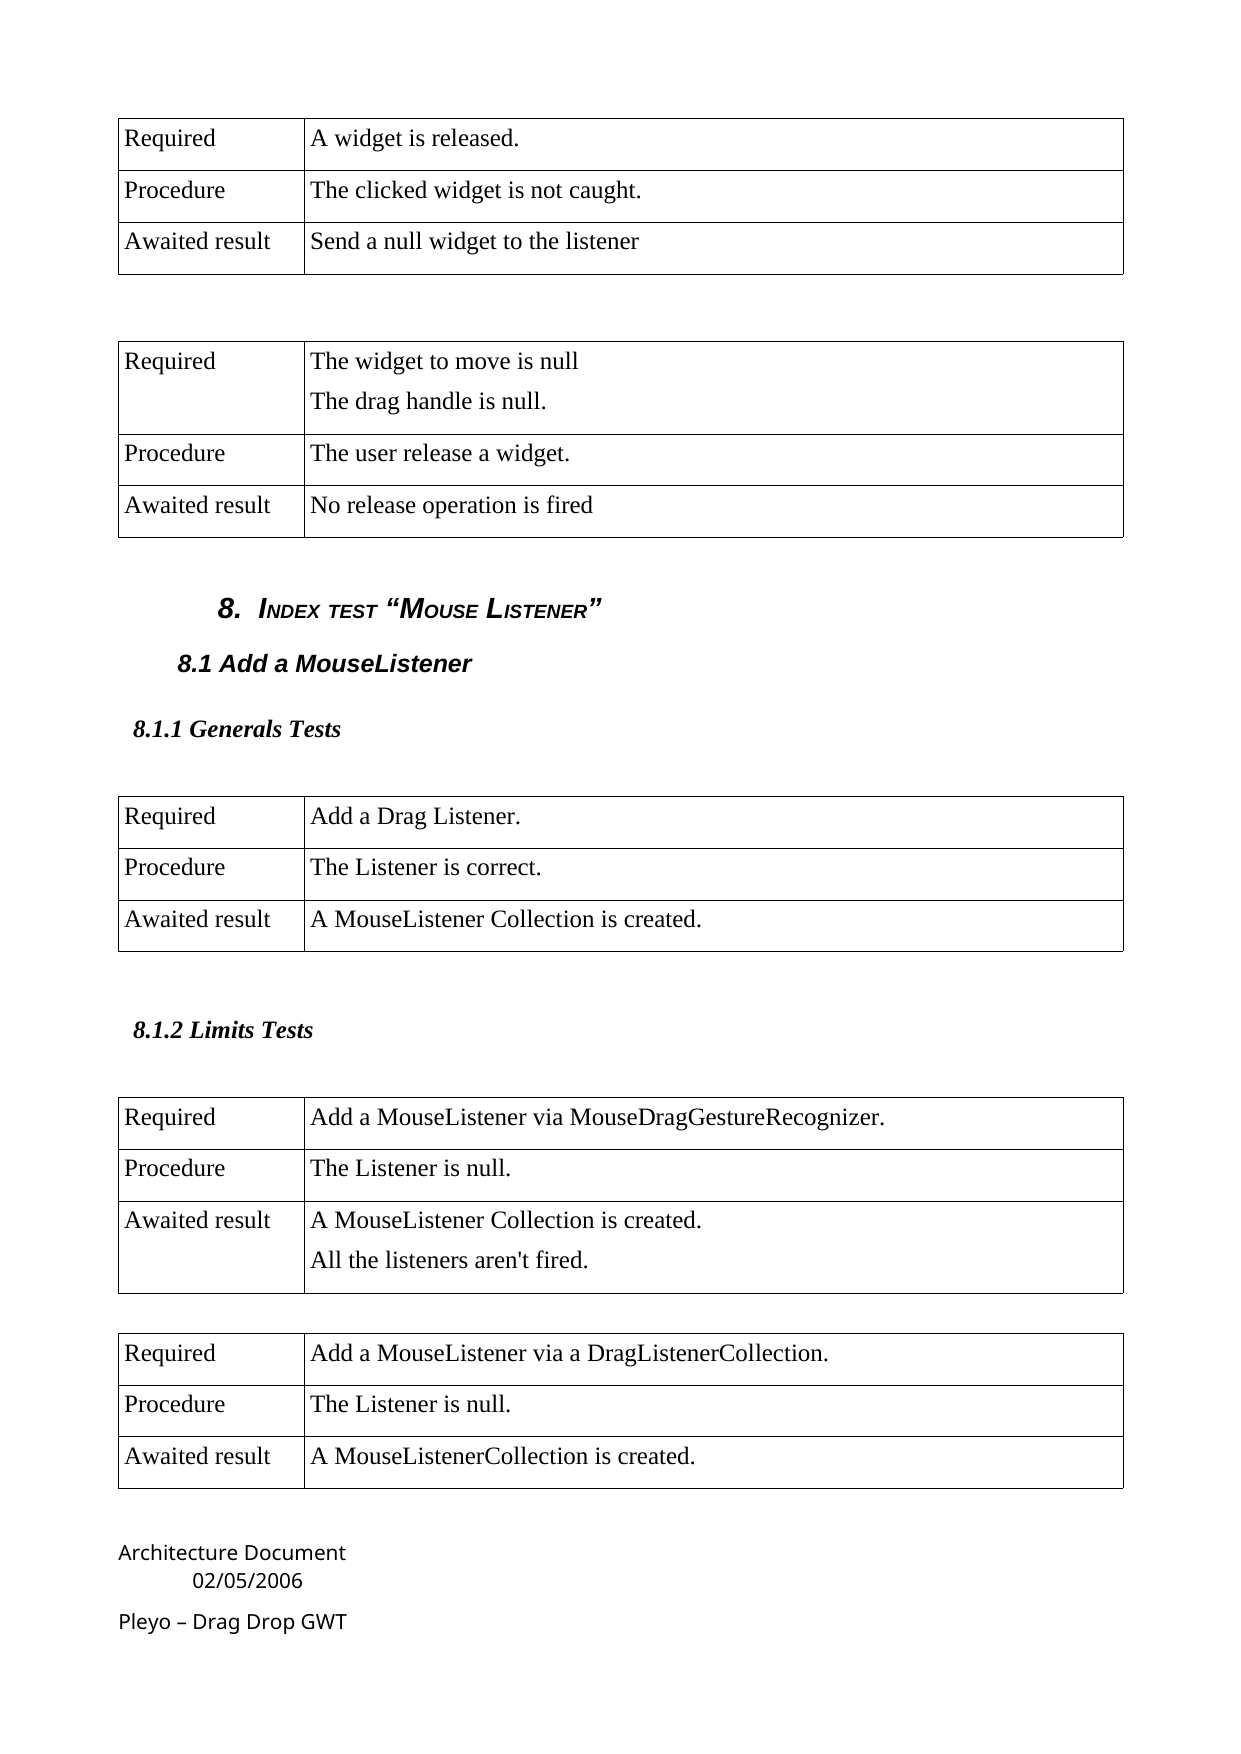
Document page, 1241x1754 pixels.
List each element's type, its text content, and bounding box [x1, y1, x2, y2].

table_header The widget to move is null The drag handle is null. [305, 342, 1123, 433]
table_cell The Listener is null. [305, 1386, 1123, 1436]
subtitle 8.1.1 Generals Tests [133, 716, 1122, 743]
text 8. Index test “Mouse Listener” [177, 592, 1122, 625]
table_header Add a MouseListener via MouseDragGestureRecognizer. [305, 1098, 1123, 1149]
table_cell Procedure [119, 849, 304, 899]
table_cell The clicked widget is not caught. [305, 171, 1123, 222]
table_header Required [119, 1098, 304, 1149]
table_cell Procedure [119, 1386, 304, 1436]
subtitle 8.1 Add a MouseListener [177, 650, 1122, 678]
table_cell Awaited result [119, 1202, 304, 1292]
table_cell Awaited result [119, 223, 304, 273]
table_header A widget is released. [305, 119, 1123, 170]
table_cell The Listener is correct. [305, 849, 1123, 899]
table_header Required [119, 1334, 304, 1384]
table_cell The Listener is null. [305, 1150, 1123, 1201]
table_cell Procedure [119, 1150, 304, 1201]
table_cell No release operation is fired [305, 486, 1123, 537]
table_header Required [119, 342, 304, 433]
table_cell Send a null widget to the listener [305, 223, 1123, 273]
table_cell A MouseListenerCollection is created. [305, 1437, 1123, 1488]
table_cell A MouseListener Collection is created. [305, 901, 1123, 951]
table_cell Awaited result [119, 901, 304, 951]
table_cell Awaited result [119, 486, 304, 537]
table_cell A MouseListener Collection is created. All the listeners aren't fired. [305, 1202, 1123, 1292]
table_header Add a Drag Listener. [305, 797, 1123, 848]
table_cell Awaited result [119, 1437, 304, 1488]
table_cell The user release a widget. [305, 435, 1123, 485]
subtitle 8.1.2 Limits Tests [133, 1017, 1122, 1044]
table_cell Procedure [119, 171, 304, 222]
table_header Required [119, 119, 304, 170]
table_header Add a MouseListener via a DragListenerCollection. [305, 1334, 1123, 1384]
table_header Required [119, 797, 304, 848]
table_cell Procedure [119, 435, 304, 485]
